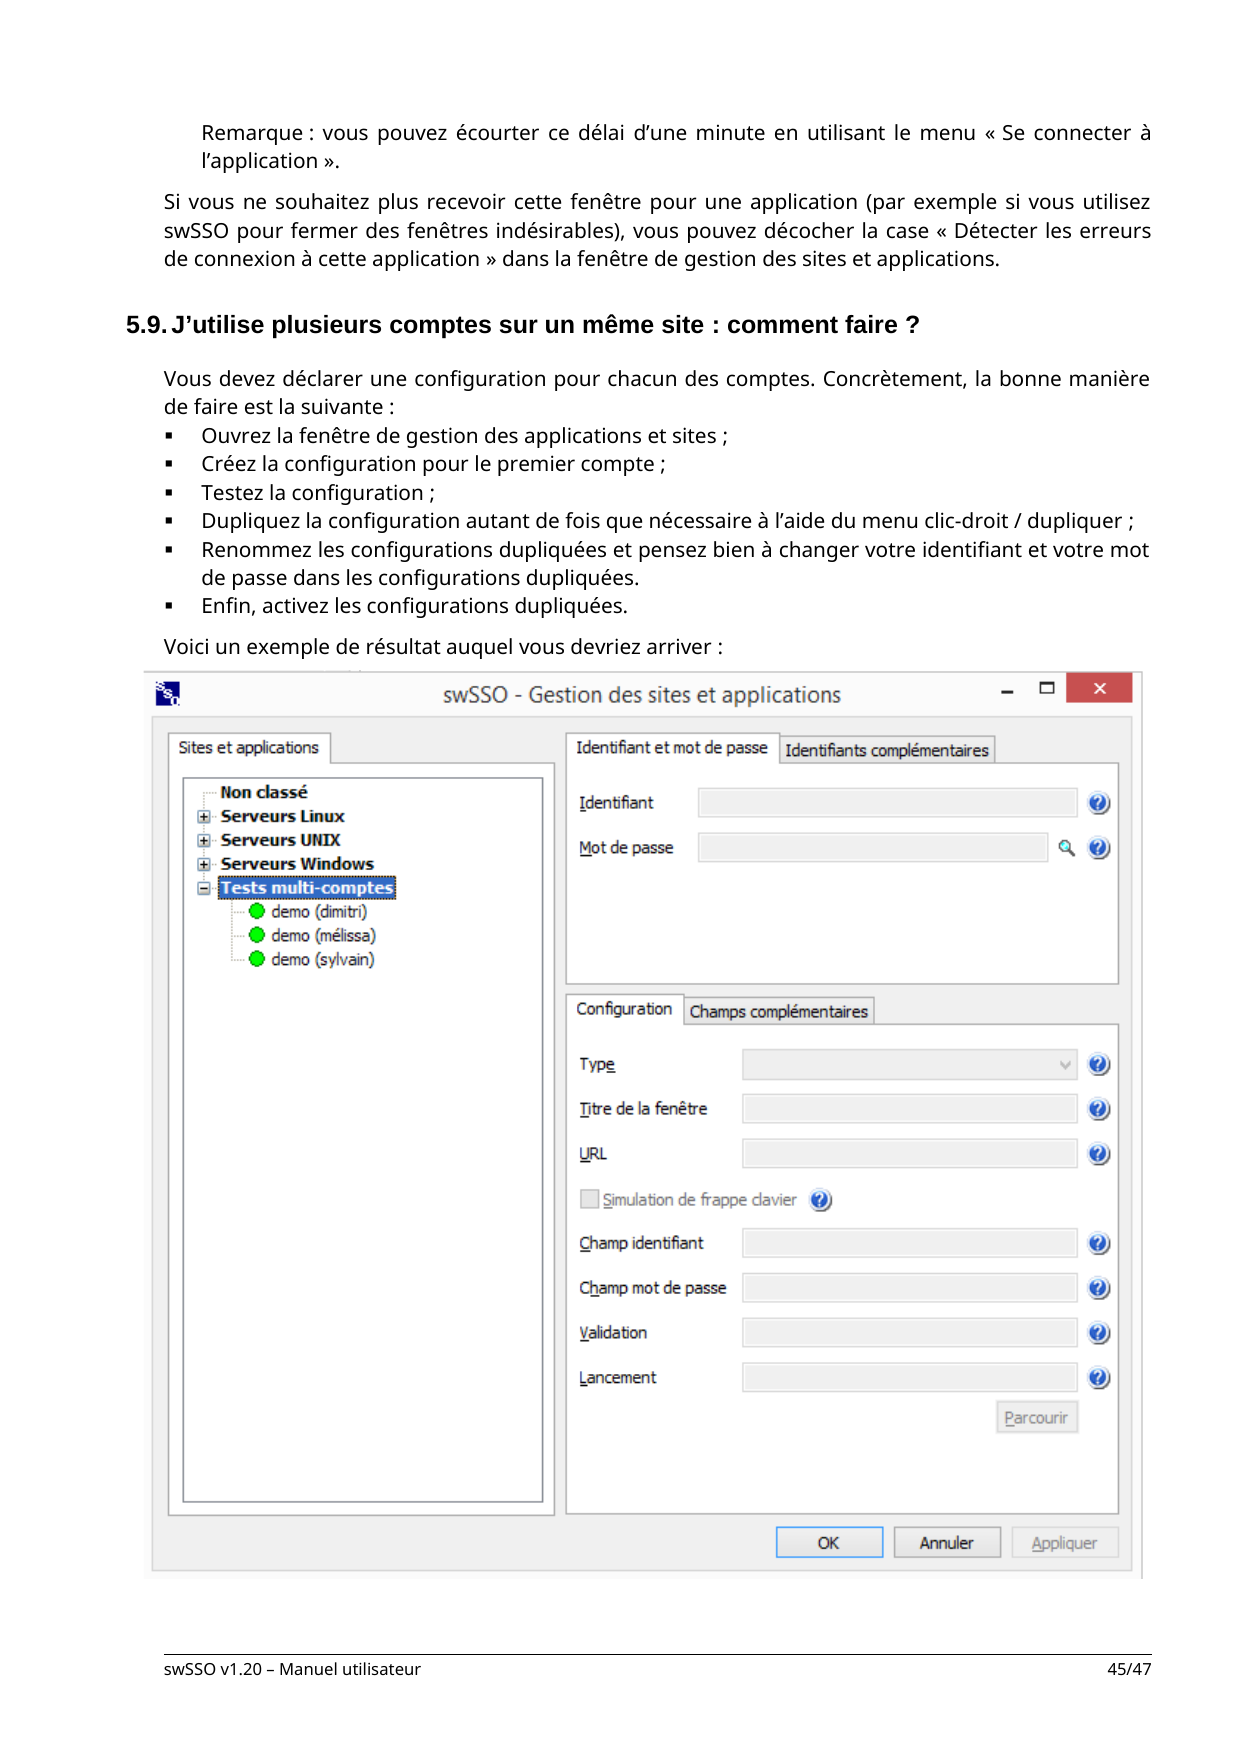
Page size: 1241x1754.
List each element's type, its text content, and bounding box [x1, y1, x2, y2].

list Enfin, activez les configurations dupliquées. [164, 592, 1152, 620]
list Ouvrez la fenêtre de gestion des applications et sites ; [164, 421, 1152, 449]
list Dupliquez la configuration autant de fois que nécessaire à l’aide du menu clic-droit / dupliquer ; [164, 506, 1152, 535]
list Remarque : vous pouvez écourter ce délai d’une minute en utilisant le menu « Se connecter à l’application ». [164, 118, 1152, 175]
text Voici un exemple de résultat auquel vous devriez arriver : [164, 632, 1152, 661]
list Testez la configuration ; [164, 478, 1152, 506]
list Renommez les configurations dupliquées et pensez bien à changer votre identifiant et votre mot de passe dans les configurations dupliquées. [164, 535, 1152, 592]
text Si vous ne souhaitez plus recevoir cette fenêtre pour une application (par exemple si vous utilisez swSSO pour fermer des fenêtres indésirables), vous pouvez décocher la case « Détecter les erreurs de connexion à cette application » dans la fenêtre de gestion des sites et applications. [164, 187, 1152, 273]
list Créez la configuration pour le premier compte ; [164, 449, 1152, 478]
subtitle J’utilise plusieurs comptes sur un même site : comment faire ? [126, 310, 1152, 339]
text Vous devez déclarer une configuration pour chacun des comptes. Concrètement, la bonne manière de faire est la suivante : [164, 364, 1152, 421]
